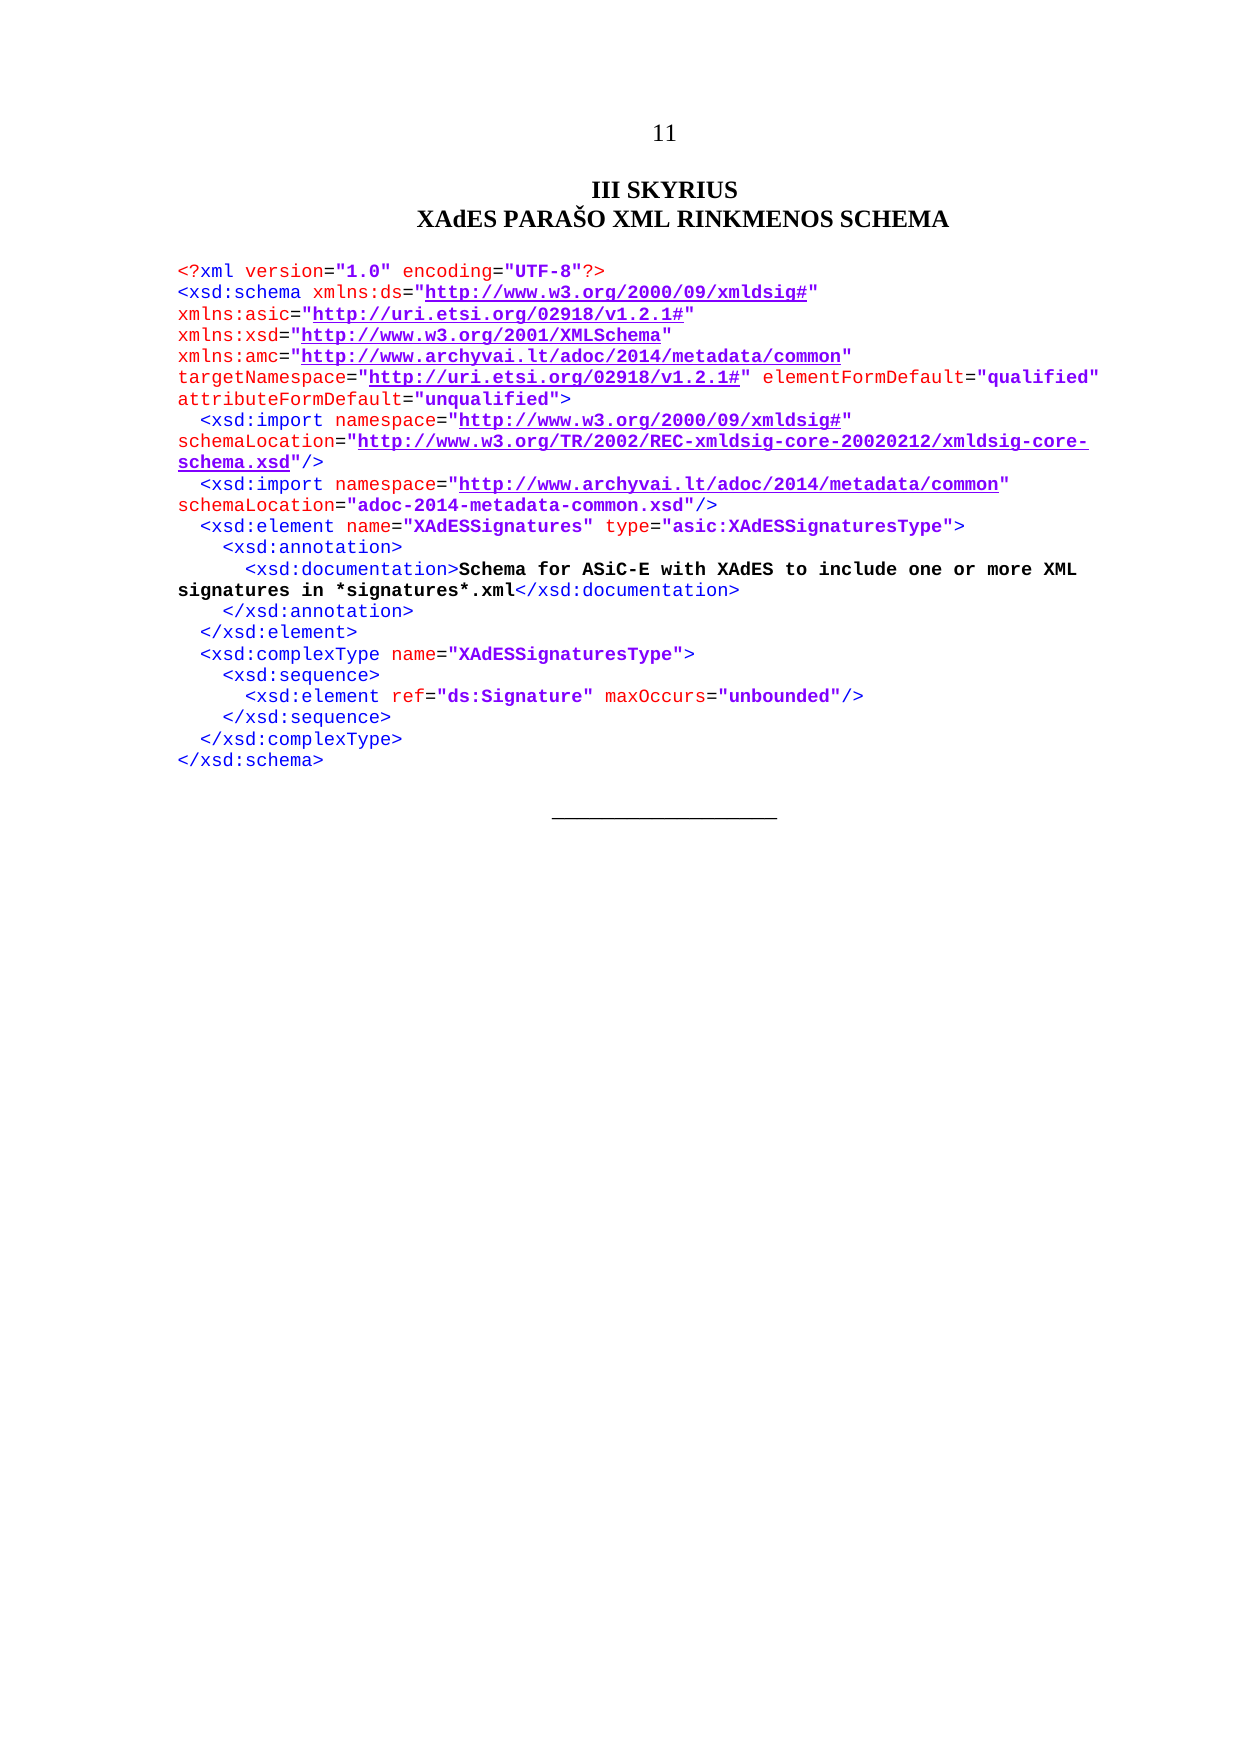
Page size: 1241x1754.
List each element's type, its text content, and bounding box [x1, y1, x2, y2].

text </xsd:complexType> [177, 729, 1152, 751]
text <xsd:element name="XAdESSignatures" type="asic:XAdESSignaturesType"> [177, 517, 1152, 538]
text III SKYRIUS [177, 176, 1152, 204]
text <xsd:annotation> [177, 538, 1152, 559]
text __________________ [177, 793, 1152, 822]
text <xsd:schema xmlns:ds="http://www.w3.org/2000/09/xmldsig#" xmlns:asic="http://uri.etsi.org/02918/v1.2.1#" xmlns:xsd="http://www.w3.org/2001/XMLSchema" xmlns:amc="http://www.archyvai.lt/adoc/2014/metadata/common" targetNamespace="http://uri.etsi.org/02918/v1.2.1#" elementFormDefault="qualified" attributeFormDefault="unqualified"> [177, 283, 1152, 411]
text </xsd:schema> [177, 751, 1165, 772]
text </xsd:element> [177, 623, 1152, 644]
text </xsd:sequence> [177, 708, 1152, 729]
text <xsd:import namespace="http://www.w3.org/2000/09/xmldsig#" schemaLocation="http://www.w3.org/TR/2002/REC-xmldsig-core-20020212/xmldsig-core-schema.xsd"/> [177, 411, 1152, 474]
text <xsd:sequence> [177, 666, 1152, 687]
text <?xml version="1.0" encoding="UTF-8"?> [177, 262, 1152, 283]
text XAdES PARAŠO XML RINKMENOS SCHEMA [215, 204, 1152, 233]
text <xsd:element ref="ds:Signature" maxOccurs="unbounded"/> [177, 687, 1152, 708]
text <xsd:documentation>Schema for ASiC-E with XAdES to include one or more XML signatures in *signatures*.xml</xsd:documentation> [177, 559, 1152, 602]
text <xsd:complexType name="XAdESSignaturesType"> [177, 644, 1152, 666]
text </xsd:annotation> [177, 602, 1152, 623]
text <xsd:import namespace="http://www.archyvai.lt/adoc/2014/metadata/common" schemaLocation="adoc-2014-metadata-common.xsd"/> [177, 474, 1152, 517]
